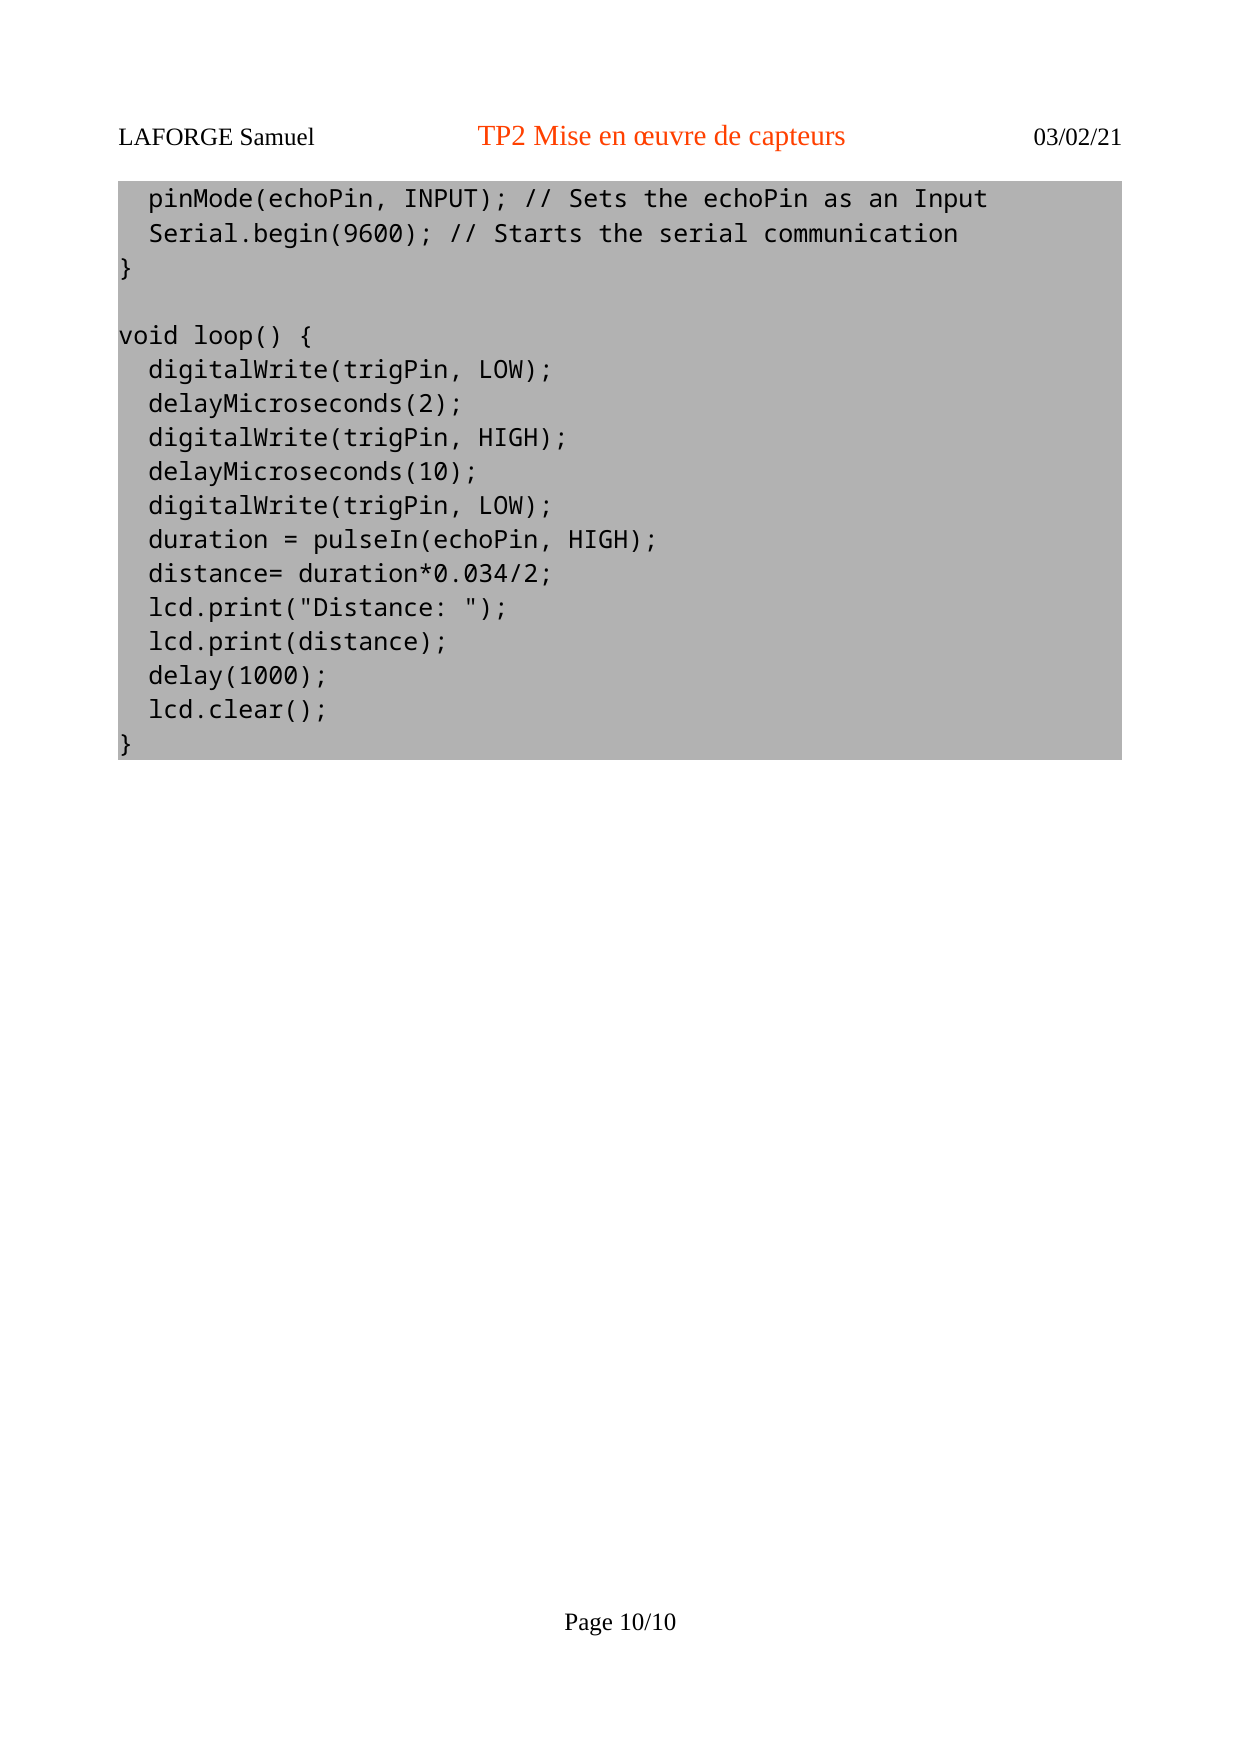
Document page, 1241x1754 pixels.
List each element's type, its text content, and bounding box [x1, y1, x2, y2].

text lcd.print("Distance: "); [118, 590, 1122, 624]
text digitalWrite(trigPin, LOW); [118, 351, 1122, 386]
text lcd.print(distance); [118, 624, 1122, 658]
text lcd.clear(); [118, 692, 1122, 726]
text void loop() { [118, 317, 1122, 351]
text distance= duration*0.034/2; [118, 556, 1122, 590]
text pinMode(echoPin, INPUT); // Sets the echoPin as an Input [118, 181, 1122, 215]
text Serial.begin(9600); // Starts the serial communication [118, 215, 1122, 249]
text duration = pulseIn(echoPin, HIGH); [118, 522, 1122, 556]
text digitalWrite(trigPin, LOW); [118, 488, 1122, 522]
text digitalWrite(trigPin, HIGH); [118, 419, 1122, 454]
text delayMicroseconds(10); [118, 454, 1122, 488]
text delay(1000); [118, 658, 1122, 692]
text } [118, 249, 1122, 283]
text } [118, 726, 1122, 760]
text delayMicroseconds(2); [118, 386, 1122, 419]
